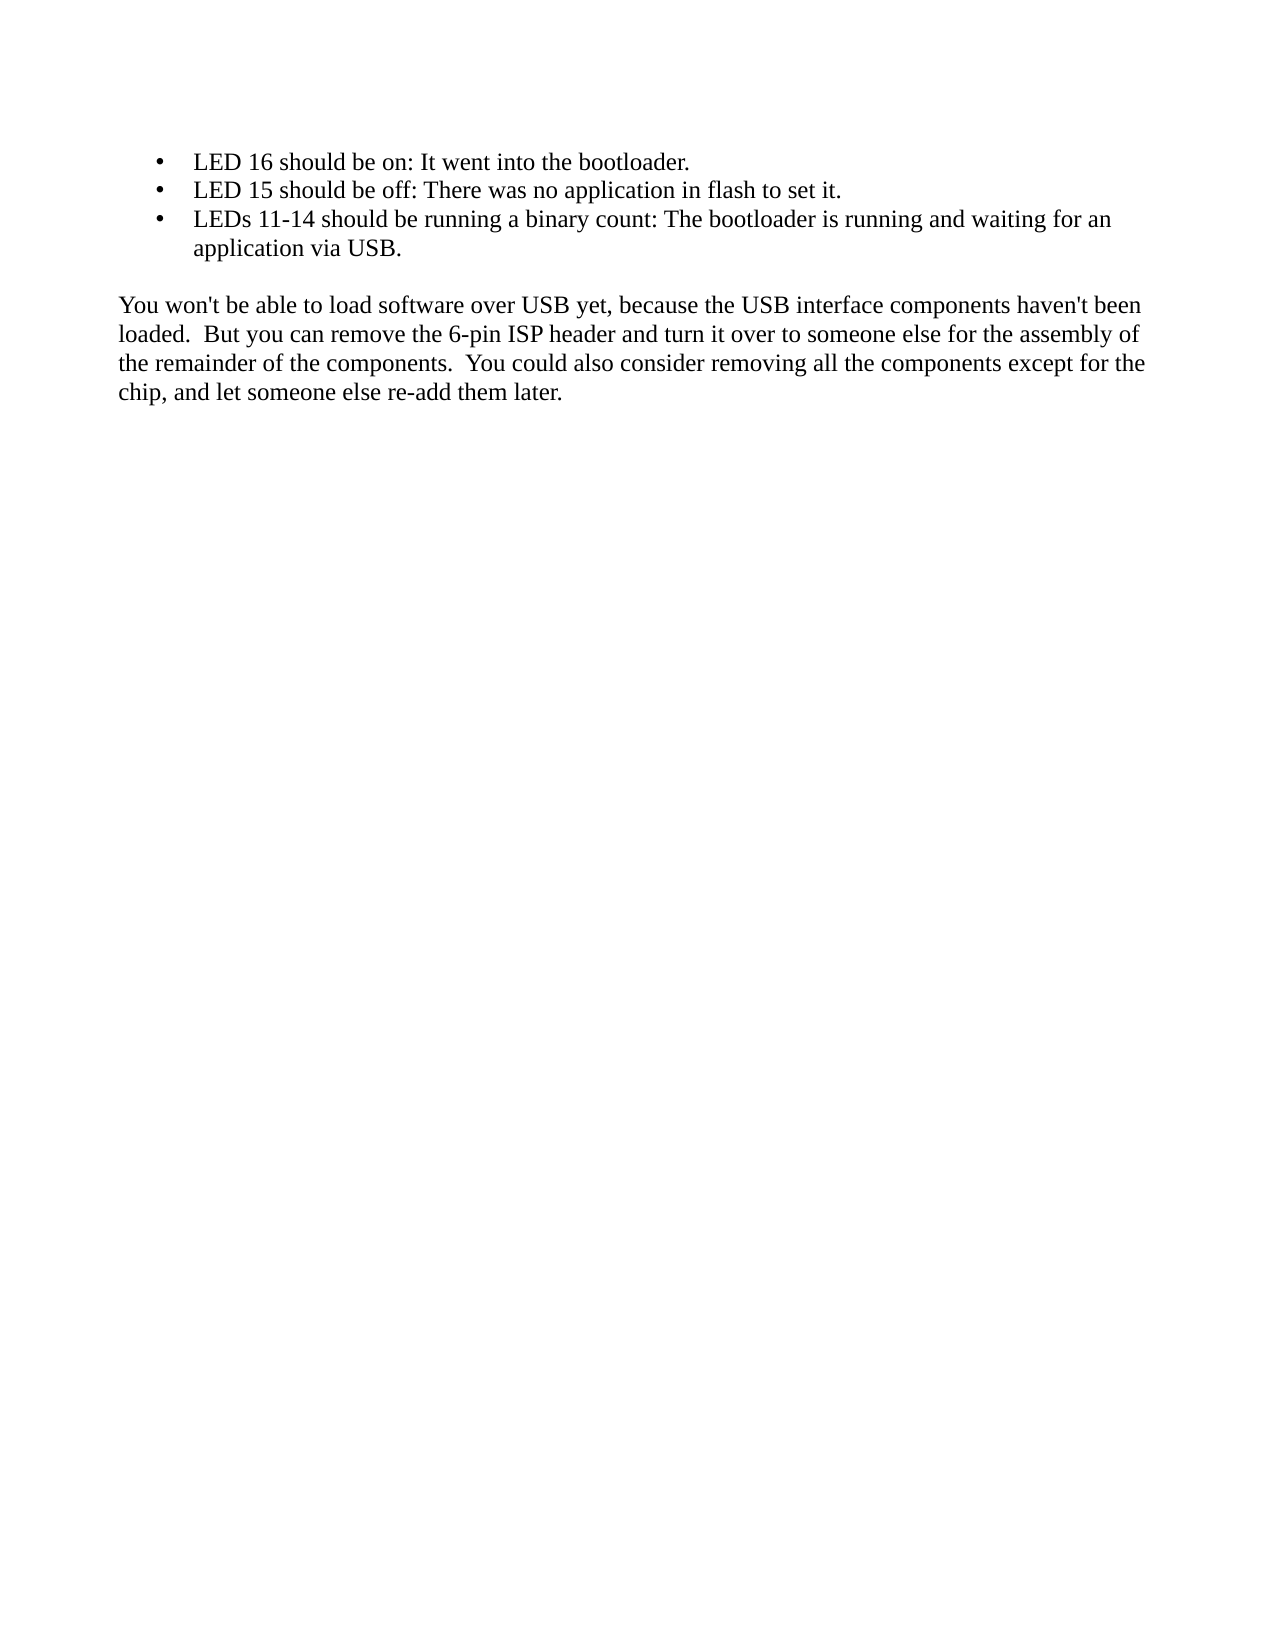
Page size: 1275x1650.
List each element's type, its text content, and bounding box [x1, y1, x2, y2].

text You won't be able to load software over USB yet, because the USB interface components haven't been loaded. But you can remove the 6-pin ISP header and turn it over to someone else for the assembly of the remainder of the components. You could also consider removing all the components except for the chip, and let someone else re-add them later. [118, 291, 1157, 406]
list LED 15 should be off: There was no application in flash to set it. [156, 176, 1157, 204]
list LED 16 should be on: It went into the bootloader. [156, 147, 1157, 176]
list LEDs 11-14 should be running a binary count: The bootloader is running and waiting for an application via USB. [156, 204, 1157, 262]
